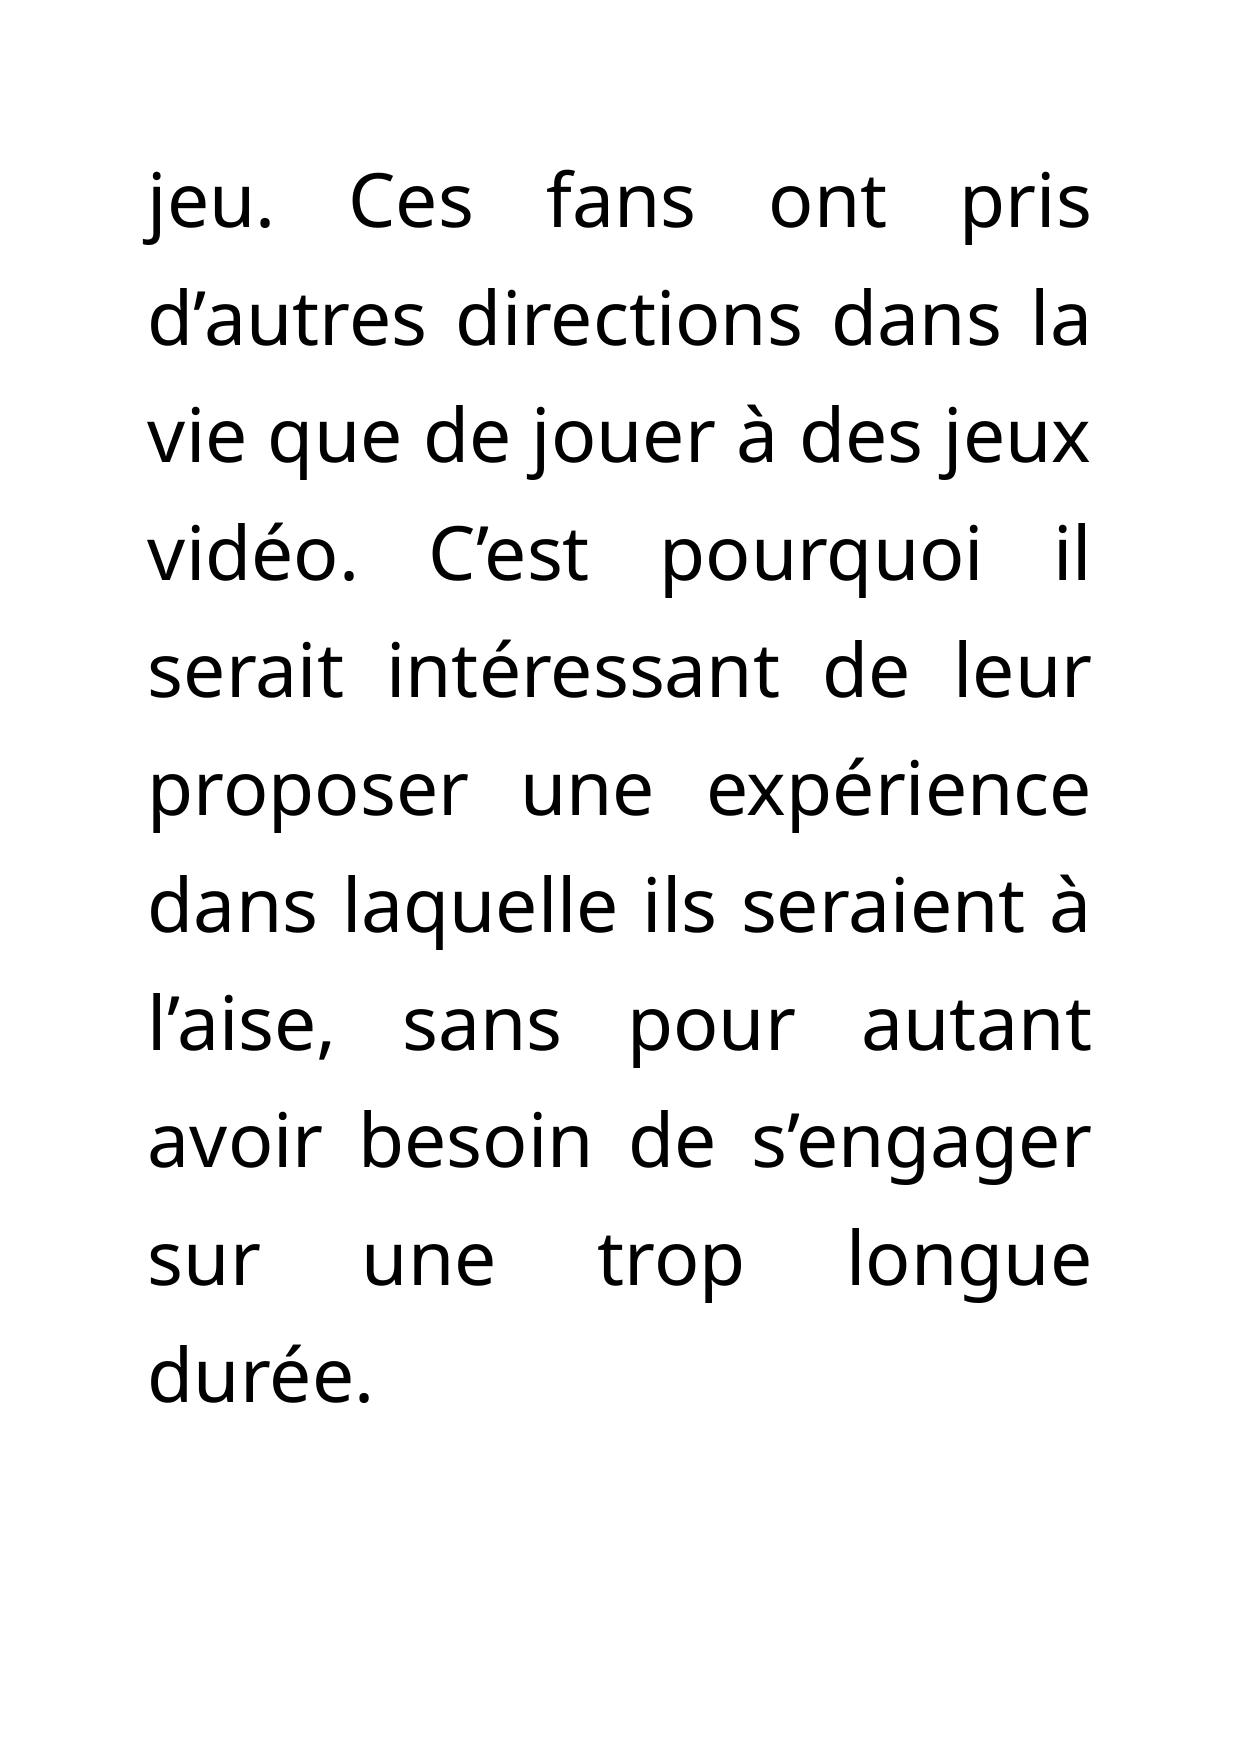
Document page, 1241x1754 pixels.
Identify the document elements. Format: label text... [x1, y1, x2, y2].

text jeu. Ces fans ont pris d’autres directions dans la vie que de jouer à des jeux vidéo. C’est pourquoi il serait intéressant de leur proposer une expérience dans laquelle ils seraient à l’aise, sans pour autant avoir besoin de s’engager sur une trop longue durée. [148, 148, 1093, 1425]
